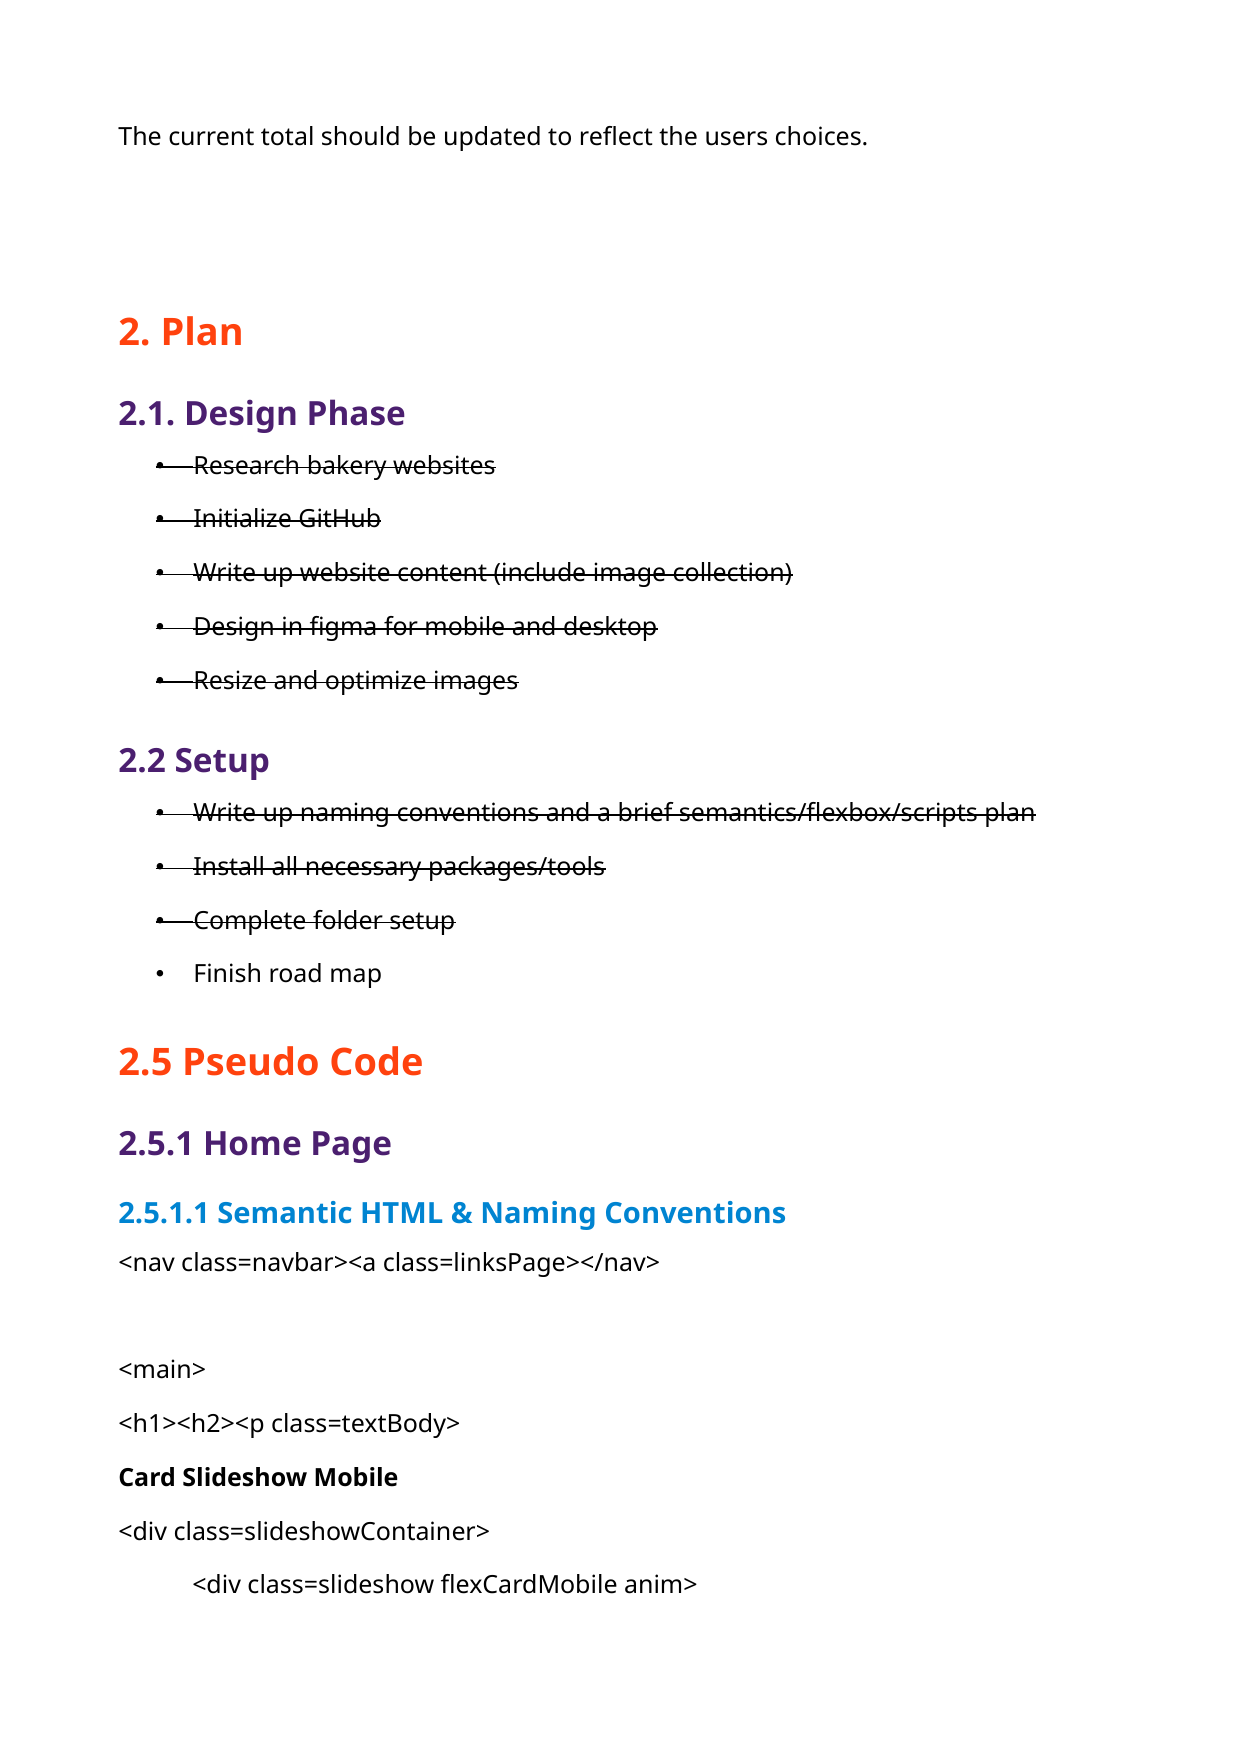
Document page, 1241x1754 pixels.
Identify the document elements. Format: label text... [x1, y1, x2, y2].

subtitle 2.5.1.1 Semantic HTML & Naming Conventions [118, 1192, 1122, 1232]
text <nav class=navbar><a class=linksPage></nav> [118, 1244, 1122, 1278]
subtitle 2.5.1 Home Page [118, 1120, 1122, 1165]
text <div class=slideshow flexCardMobile anim> [118, 1567, 1122, 1601]
subtitle 2.5 Pseudo Code [118, 1035, 1122, 1086]
list Finish road map [156, 956, 1122, 990]
list Write up naming conventions and a brief semantics/flexbox/scripts plan [156, 795, 1122, 829]
subtitle 2.2 Setup [118, 737, 1122, 782]
text <div class=slideshowContainer> [118, 1513, 1122, 1547]
list Resize and optimize images [156, 662, 1122, 696]
list Complete folder setup [156, 902, 1122, 936]
subtitle 2. Plan [118, 304, 1122, 356]
list Design in figma for mobile and desktop [156, 608, 1122, 643]
list Install all necessary packages/tools [156, 848, 1122, 883]
text <h1><h2><p class=textBody> [118, 1406, 1122, 1440]
list Research bakery websites [156, 447, 1122, 481]
text Card Slideshow Mobile [118, 1459, 1122, 1493]
list Write up website content (include image collection) [156, 555, 1122, 589]
text <main> [118, 1352, 1122, 1386]
list Initialize GitHub [156, 501, 1122, 535]
text The current total should be updated to reflect the users choices. [118, 118, 1122, 152]
subtitle 2.1. Design Phase [118, 389, 1122, 435]
